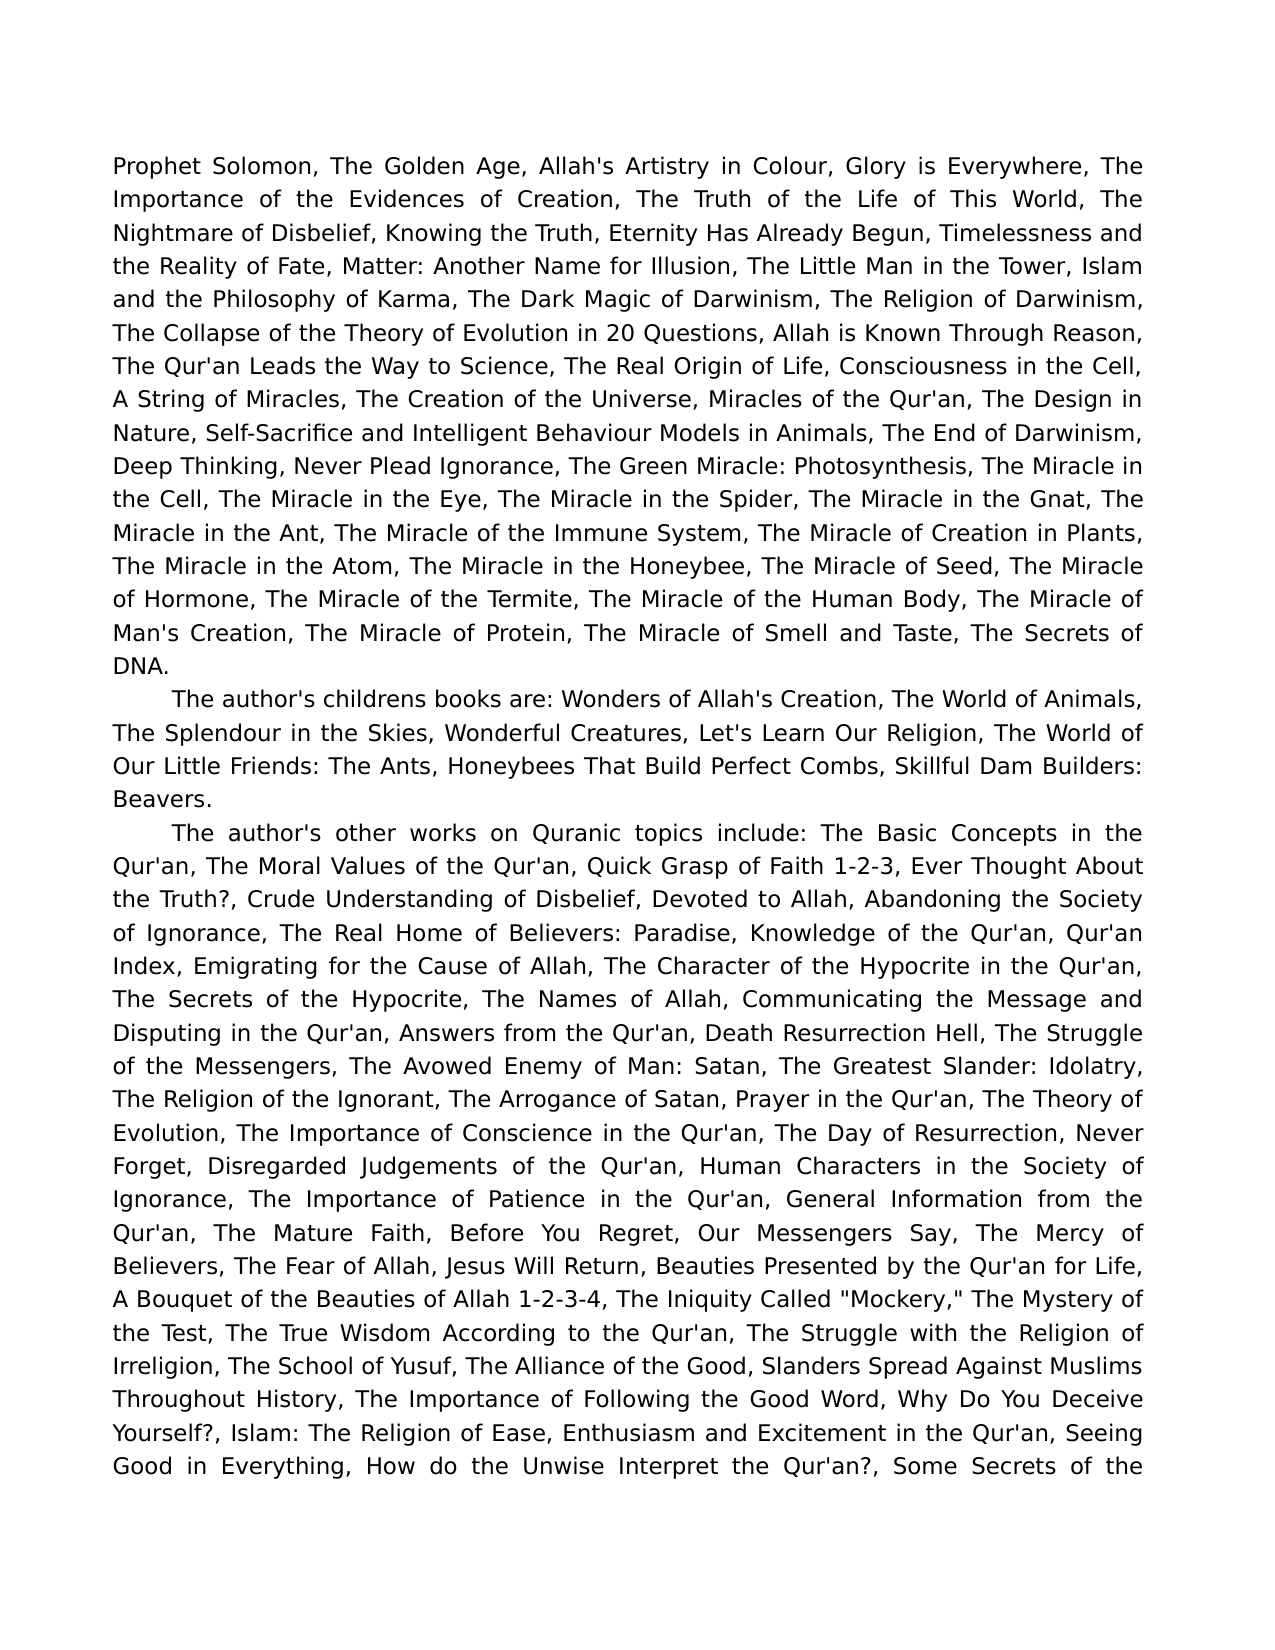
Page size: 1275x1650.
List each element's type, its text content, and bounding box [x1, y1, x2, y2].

text Prophet Solomon, The Golden Age, Allah's Artistry in Colour, Glory is Everywhere, The Importance of the Evidences of Creation, The Truth of the Life of This World, The Nightmare of Disbelief, Knowing the Truth, Eternity Has Already Begun, Timelessness and the Reality of Fate, Matter: Another Name for Illusion, The Little Man in the Tower, Islam and the Philosophy of Karma, The Dark Magic of Darwinism, The Religion of Darwinism, The Collapse of the Theory of Evolution in 20 Questions, Allah is Known Through Reason, The Qur'an Leads the Way to Science, The Real Origin of Life, Consciousness in the Cell, A String of Miracles, The Creation of the Universe, Miracles of the Qur'an, The Design in Nature, Self-Sacrifice and Intelligent Behaviour Models in Animals, The End of Darwinism, Deep Thinking, Never Plead Ignorance, The Green Miracle: Photosynthesis, The Miracle in the Cell, The Miracle in the Eye, The Miracle in the Spider, The Miracle in the Gnat, The Miracle in the Ant, The Miracle of the Immune System, The Miracle of Creation in Plants, The Miracle in the Atom, The Miracle in the Honeybee, The Miracle of Seed, The Miracle of Hormone, The Miracle of the Termite, The Miracle of the Human Body, The Miracle of Man's Creation, The Miracle of Protein, The Miracle of Smell and Taste, The Secrets of DNA. [112, 148, 1145, 681]
text The author's childrens books are: Wonders of Allah's Creation, The World of Animals, The Splendour in the Skies, Wonderful Creatures, Let's Learn Our Religion, The World of Our Little Friends: The Ants, Honeybees That Build Perfect Combs, Skillful Dam Builders: Beavers. [112, 681, 1145, 814]
text The author's other works on Quranic topics include: The Basic Concepts in the Qur'an, The Moral Values of the Qur'an, Quick Grasp of Faith 1-2-3, Ever Thought About the Truth?, Crude Understanding of Disbelief, Devoted to Allah, Abandoning the Society of Ignorance, The Real Home of Believers: Paradise, Knowledge of the Qur'an, Qur'an Index, Emigrating for the Cause of Allah, The Character of the Hypocrite in the Qur'an, The Secrets of the Hypocrite, The Names of Allah, Communicating the Message and Disputing in the Qur'an, Answers from the Qur'an, Death Resurrection Hell, The Struggle of the Messengers, The Avowed Enemy of Man: Satan, The Greatest Slander: Idolatry, The Religion of the Ignorant, The Arrogance of Satan, Prayer in the Qur'an, The Theory of Evolution, The Importance of Conscience in the Qur'an, The Day of Resurrection, Never Forget, Disregarded Judgements of the Qur'an, Human Characters in the Society of Ignorance, The Importance of Patience in the Qur'an, General Information from the Qur'an, The Mature Faith, Before You Regret, Our Messengers Say, The Mercy of Believers, The Fear of Allah, Jesus Will Return, Beauties Presented by the Qur'an for Life, A Bouquet of the Beauties of Allah 1-2-3-4, The Iniquity Called "Mockery," The Mystery of the Test, The True Wisdom According to the Qur'an, The Struggle with the Religion of Irreligion, The School of Yusuf, The Alliance of the Good, Slanders Spread Against Muslims Throughout History, The Importance of Following the Good Word, Why Do You Deceive Yourself?, Islam: The Religion of Ease, Enthusiasm and Excitement in the Qur'an, Seeing Good in Everything, How do the Unwise Interpret the Qur'an?, Some Secrets of the [112, 814, 1145, 1481]
